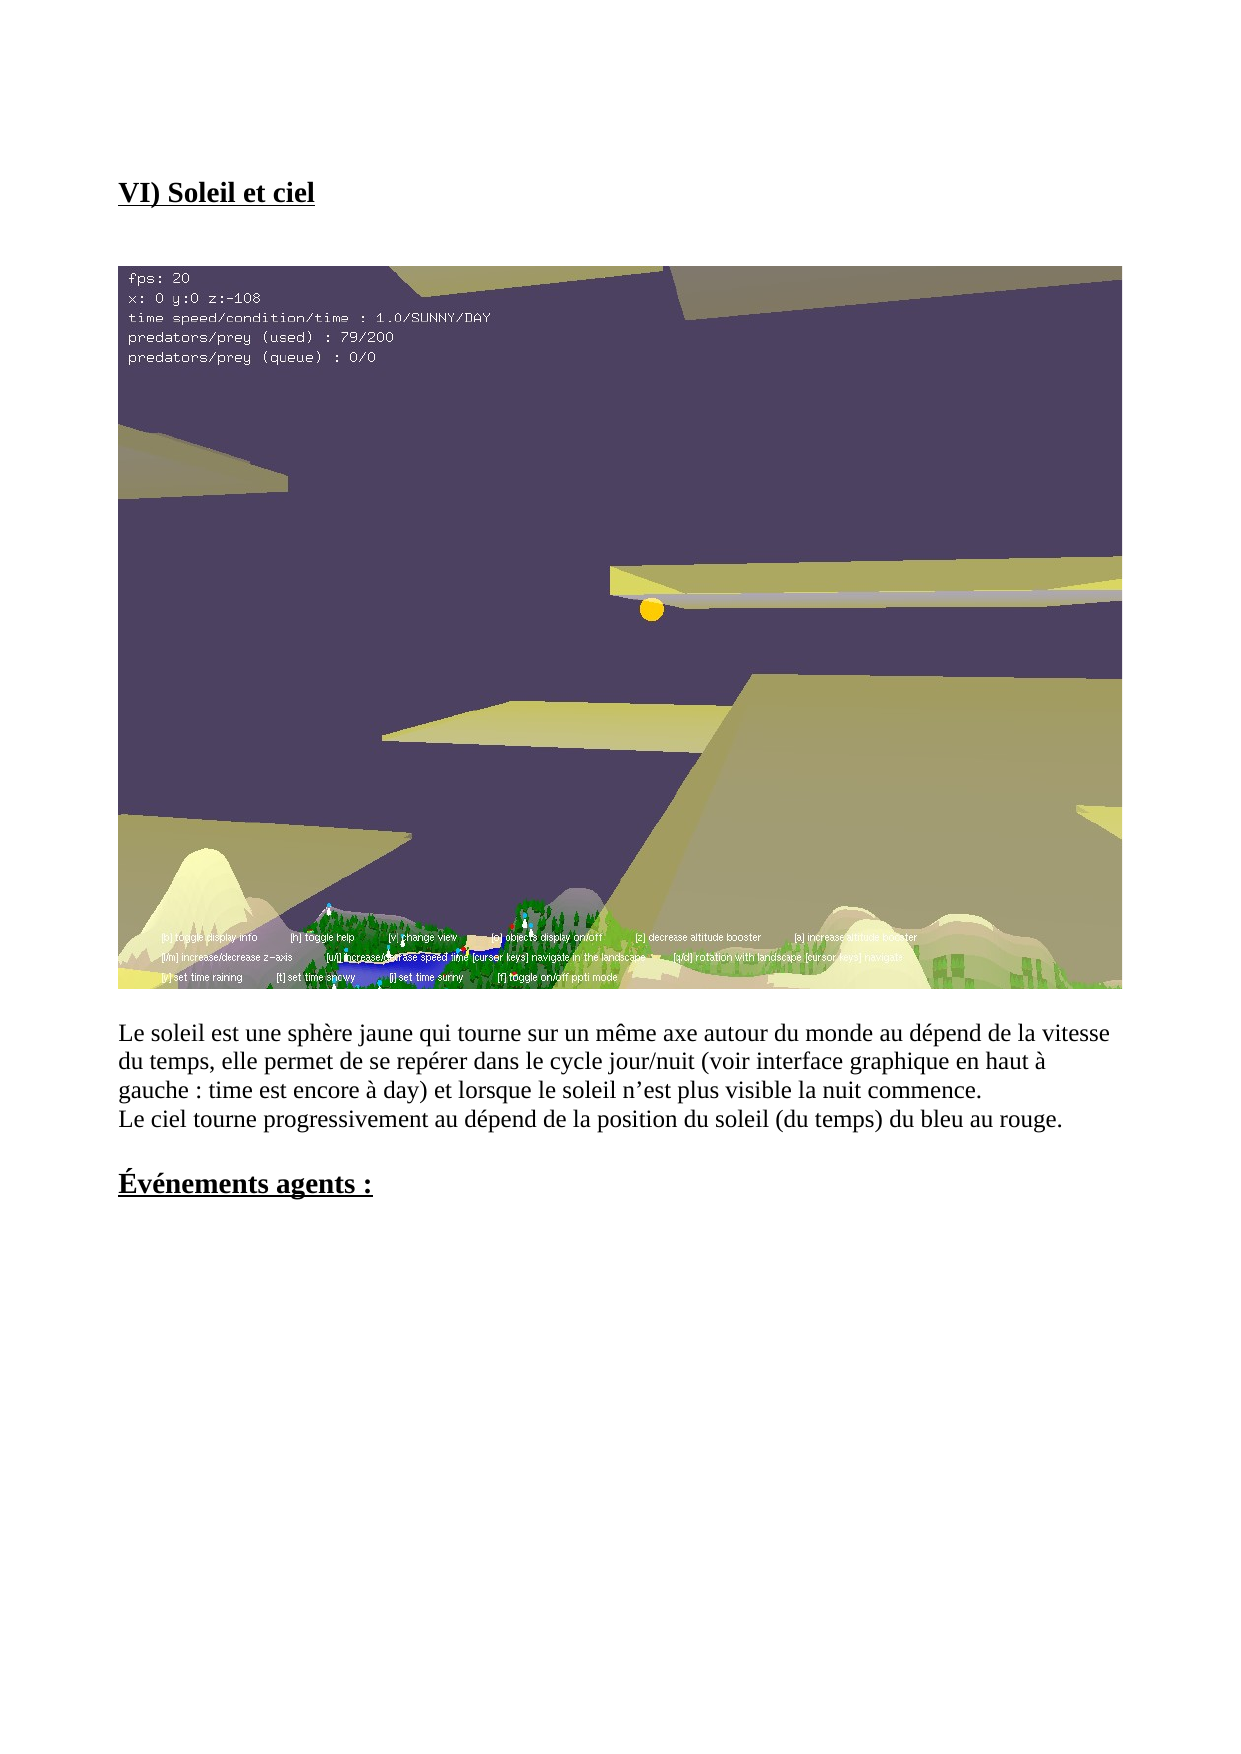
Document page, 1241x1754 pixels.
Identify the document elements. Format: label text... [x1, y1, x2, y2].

picture [118, 266, 1123, 989]
text VI) Soleil et ciel [118, 176, 1122, 209]
text Le ciel tourne progressivement au dépend de la position du soleil (du temps) du bleu au rouge. [118, 1104, 1122, 1133]
text Le soleil est une sphère jaune qui tourne sur un même axe autour du monde au dépend de la vitesse du temps, elle permet de se repérer dans le cycle jour/nuit (voir interface graphique en haut à gauche : time est encore à day) et lorsque le soleil n’est plus visible la nuit commence. [118, 1018, 1122, 1104]
text Événements agents : [118, 1166, 1122, 1200]
